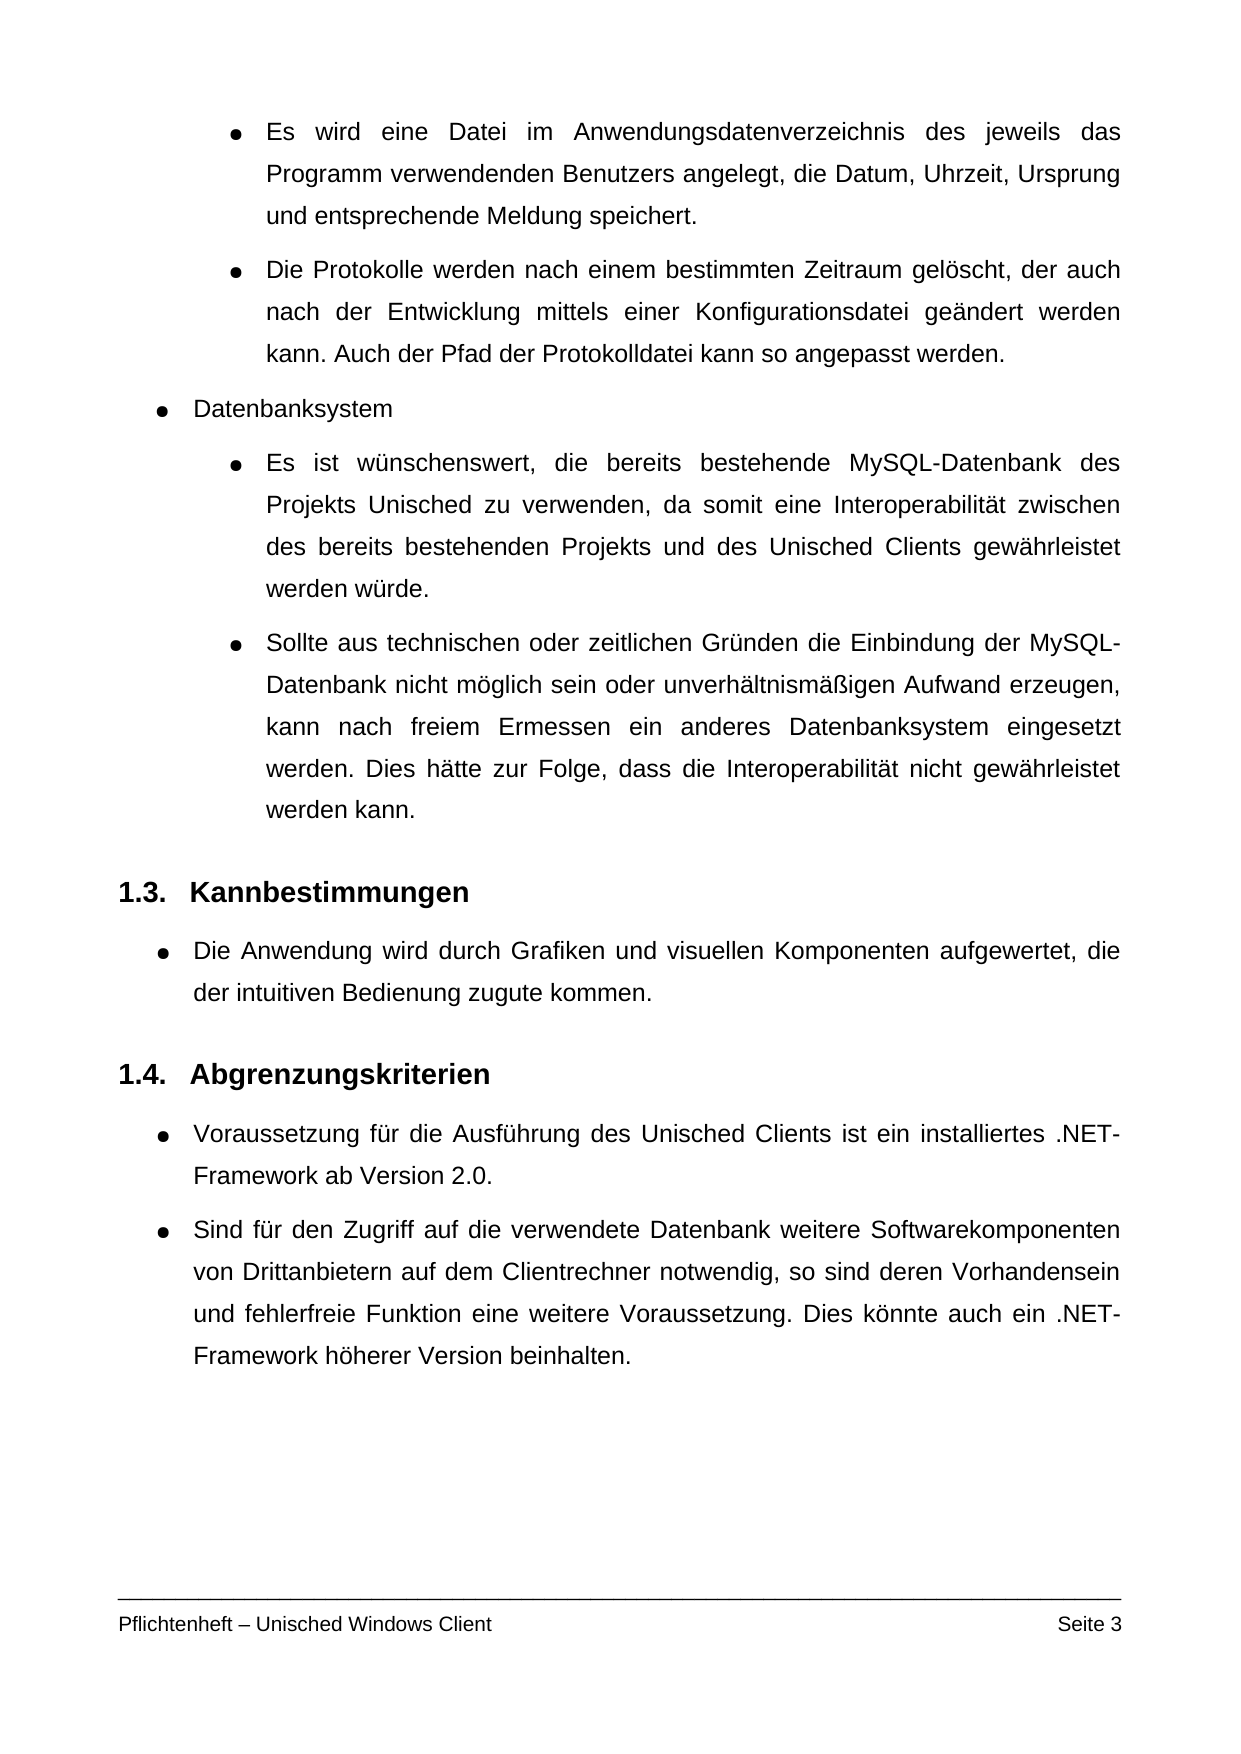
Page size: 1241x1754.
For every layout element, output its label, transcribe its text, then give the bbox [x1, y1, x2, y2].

subtitle Abgrenzungskriterien [118, 1058, 1122, 1091]
list Sollte aus technischen oder zeitlichen Gründen die Einbindung der MySQL-Datenbank nicht möglich sein oder unverhältnismäßigen Aufwand erzeugen, kann nach freiem Ermessen ein anderes Datenbanksystem eingesetzt werden. Dies hätte zur Folge, dass die Interoperabilität nicht gewährleistet werden kann. [228, 629, 1122, 824]
subtitle Kannbestimmungen [118, 876, 1122, 908]
list Es ist wünschenswert, die bereits bestehende MySQL-Datenbank des Projekts Unisched zu verwenden, da somit eine Interoperabilität zwischen des bereits bestehenden Projekts und des Unisched Clients gewährleistet werden würde. [228, 449, 1122, 602]
list Die Anwendung wird durch Grafiken und visuellen Komponenten aufgewertet, die der intuitiven Bedienung zugute kommen. [156, 937, 1122, 1007]
list Sind für den Zugriff auf die verwendete Datenbank weitere Softwarekomponenten von Drittanbietern auf dem Clientrechner notwendig, so sind deren Vorhandensein und fehlerfreie Funktion eine weitere Voraussetzung. Dies könnte auch ein .NET-Framework höherer Version beinhalten. [156, 1216, 1122, 1369]
list Datenbanksystem [154, 394, 1122, 422]
list Voraussetzung für die Ausführung des Unisched Clients ist ein installiertes .NET-Framework ab Version 2.0. [156, 1119, 1122, 1189]
list Die Protokolle werden nach einem bestimmten Zeitraum gelöscht, der auch nach der Entwicklung mittels einer Konfigurationsdatei geändert werden kann. Auch der Pfad der Protokolldatei kann so angepasst werden. [228, 256, 1122, 368]
list Es wird eine Datei im Anwendungsdatenverzeichnis des jeweils das Programm verwendenden Benutzers angelegt, die Datum, Uhrzeit, Ursprung und entsprechende Meldung speichert. [228, 118, 1122, 230]
